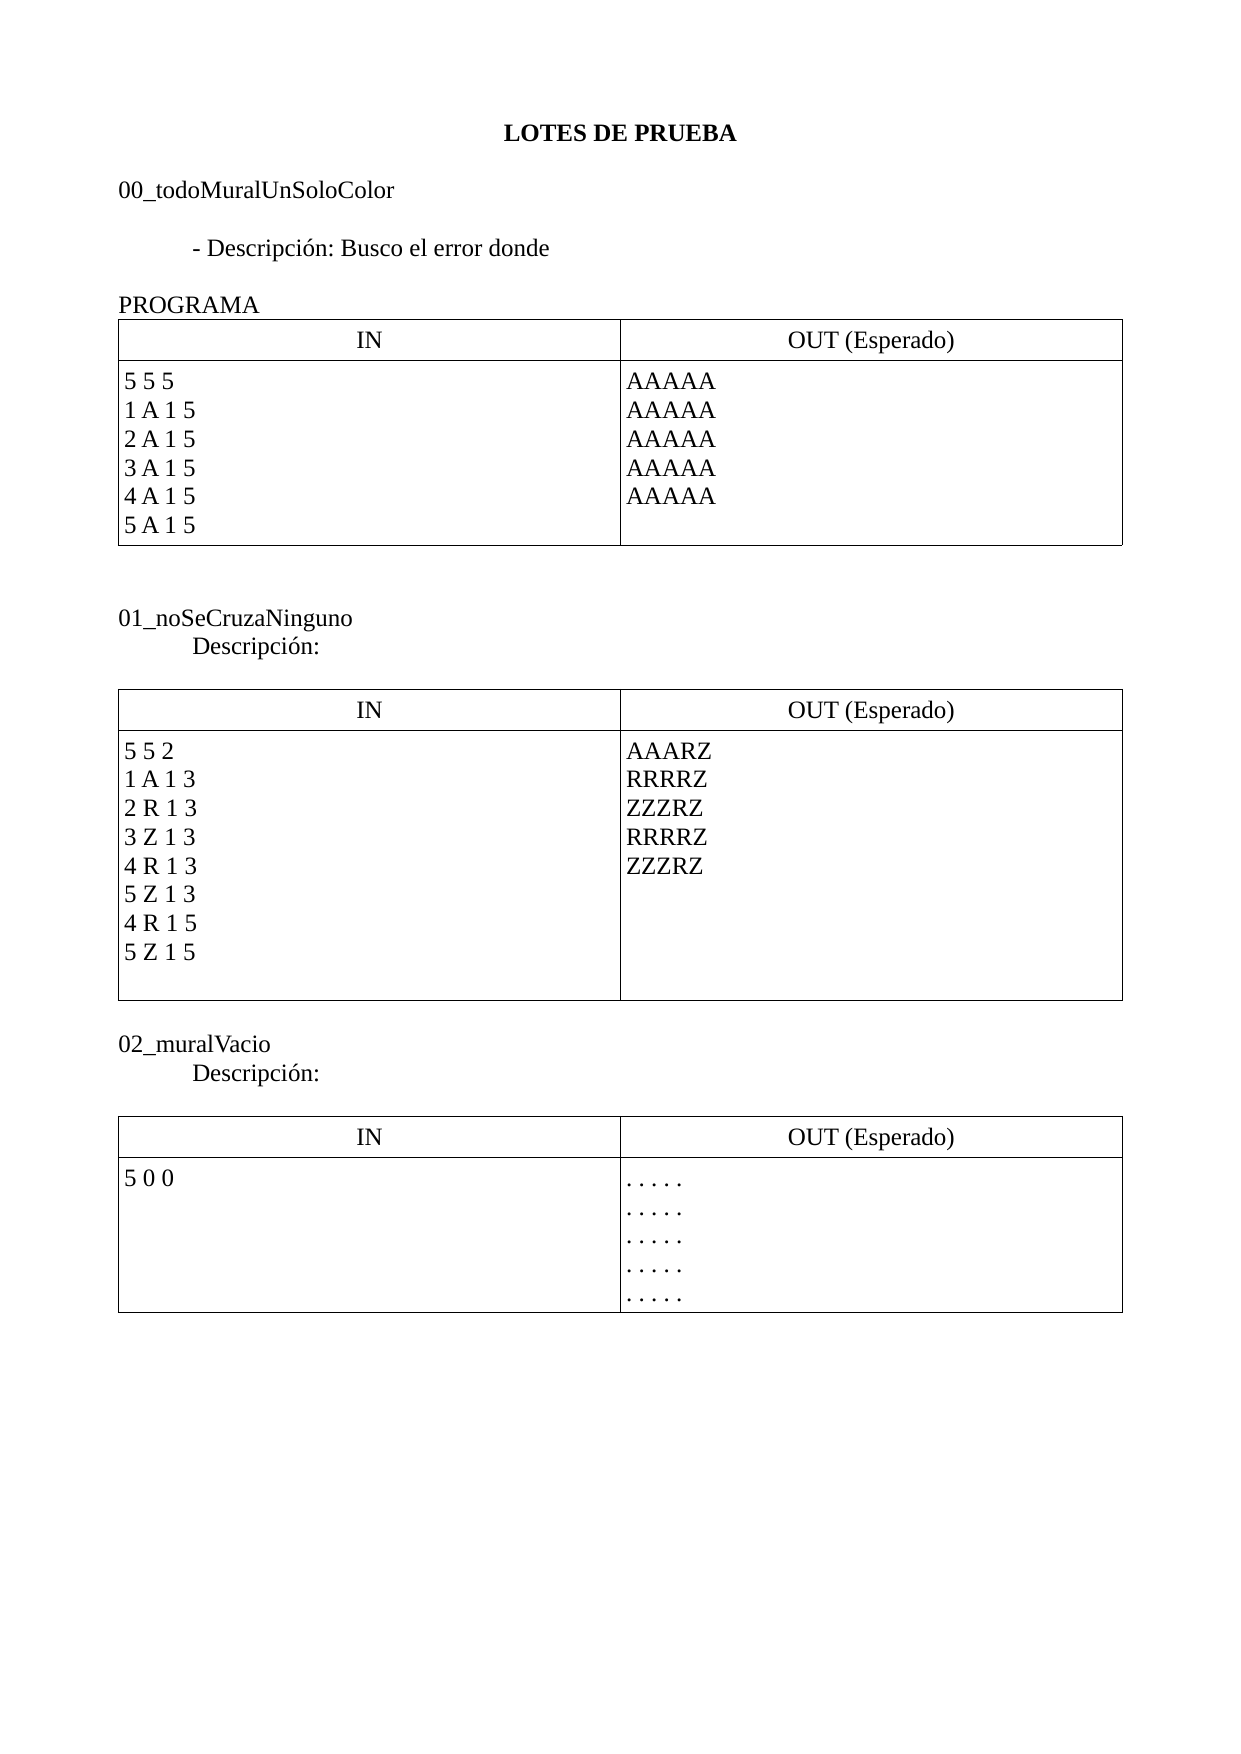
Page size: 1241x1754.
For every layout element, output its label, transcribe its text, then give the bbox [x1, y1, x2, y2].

text 02_muralVacio [118, 1029, 1122, 1058]
text PROGRAMA [118, 291, 1122, 319]
text - Descripción: Busco el error donde [118, 233, 1122, 262]
table_cell 5 5 2 1 A 1 3 2 R 1 3 3 Z 1 3 4 R 1 3 5 Z 1 3 4 R 1 5 5 Z 1 5 [119, 731, 620, 1000]
text 00_todoMuralUnSoloColor [118, 176, 1122, 204]
table_cell 5 5 5 1 A 1 5 2 A 1 5 3 A 1 5 4 A 1 5 5 A 1 5 [119, 361, 620, 544]
table_cell 5 0 0 [119, 1158, 620, 1312]
table_header IN [119, 1117, 620, 1157]
table_cell AAARZ RRRRZ ZZZRZ RRRRZ ZZZRZ [621, 731, 1122, 1000]
table_cell AAAAA AAAAA AAAAA AAAAA AAAAA [621, 361, 1122, 544]
table_cell . . . . . . . . . . . . . . . . . . . . . . . . . [621, 1158, 1122, 1312]
text Descripción: [118, 1058, 1122, 1087]
table_header IN [119, 690, 620, 729]
text LOTES DE PRUEBA [118, 118, 1122, 147]
table_header IN [119, 320, 620, 360]
table_header OUT (Esperado) [621, 690, 1122, 729]
text 01_noSeCruzaNinguno [118, 603, 1122, 631]
table_header OUT (Esperado) [621, 1117, 1122, 1157]
text Descripción: [118, 631, 1122, 660]
table_header OUT (Esperado) [621, 320, 1122, 360]
